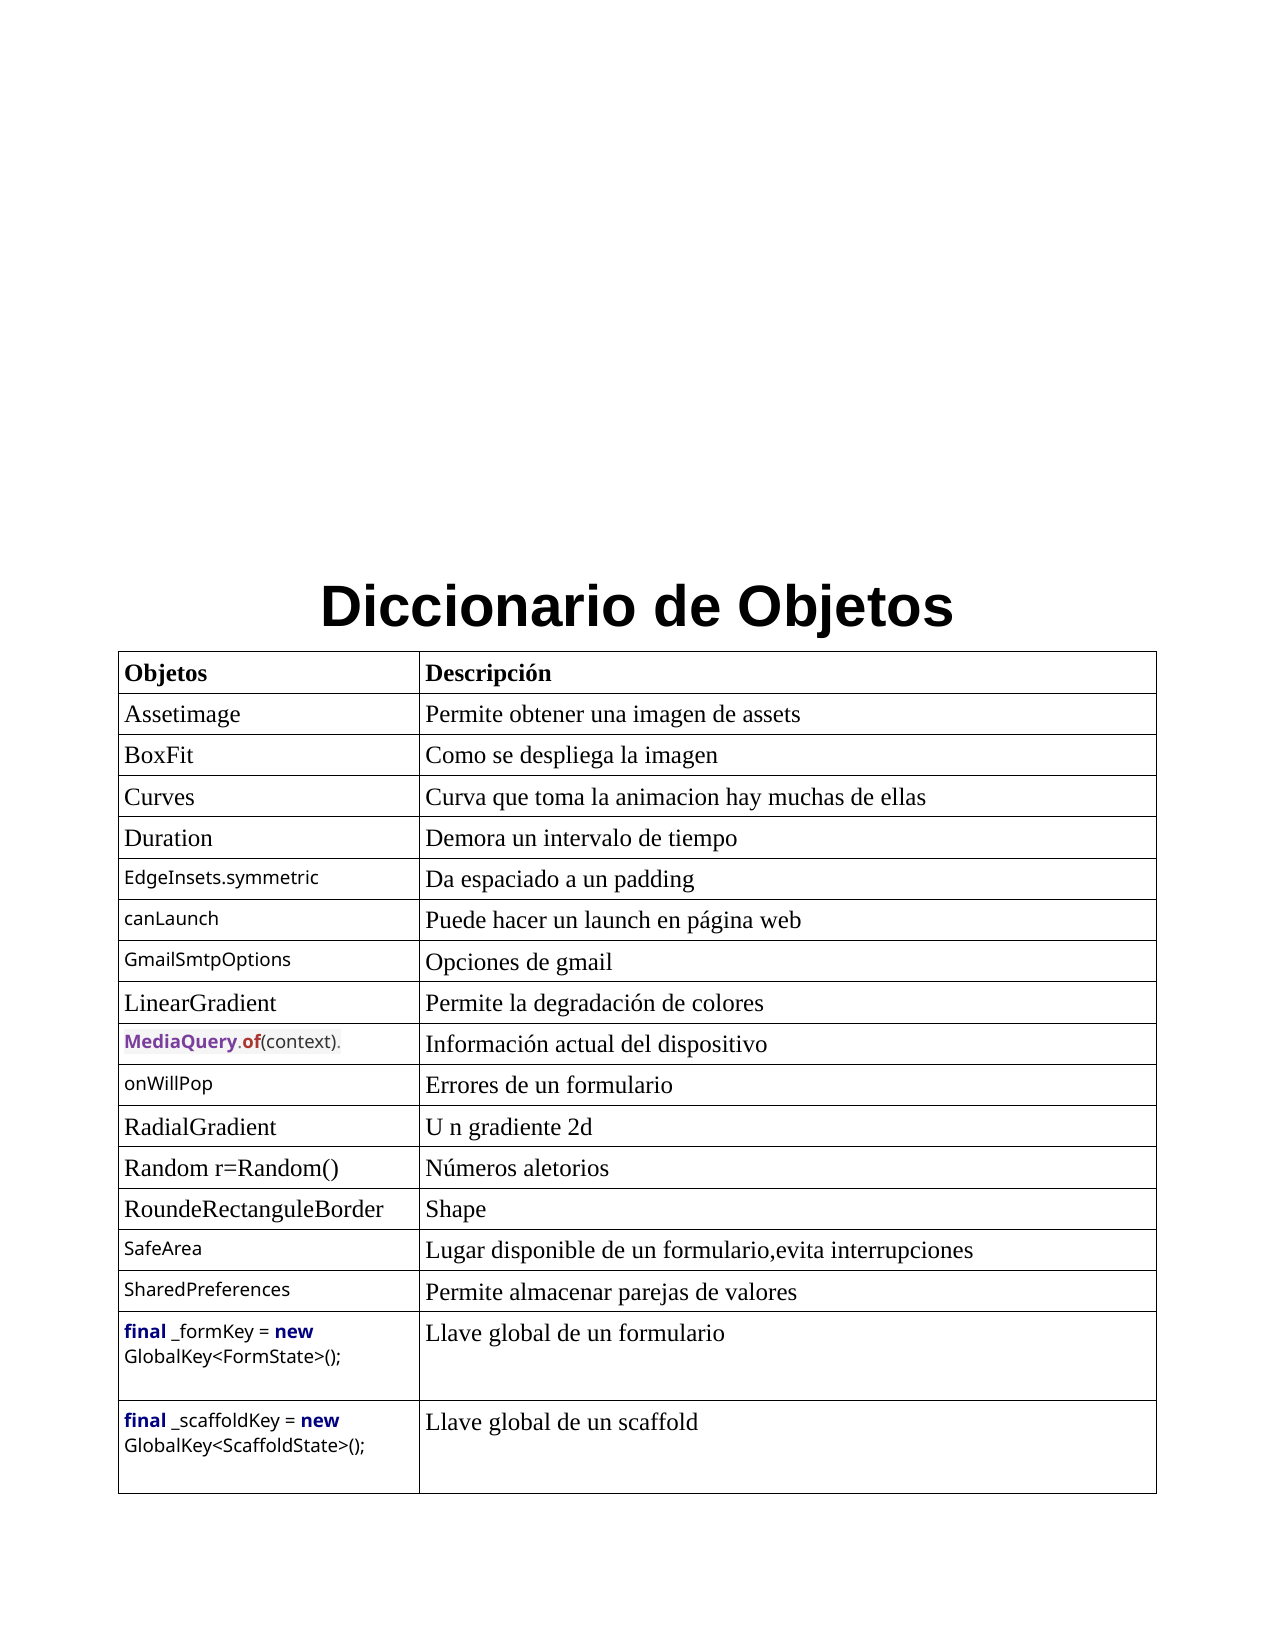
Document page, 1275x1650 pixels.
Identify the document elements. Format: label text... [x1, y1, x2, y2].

table_cell GmailSmtpOptions [119, 941, 419, 981]
table_cell final _formKey = new GlobalKey<FormState>(); [119, 1312, 419, 1400]
table_cell Información actual del dispositivo [420, 1024, 1156, 1064]
table_cell onWillPop [119, 1065, 419, 1105]
table_cell EdgeInsets.symmetric [119, 859, 419, 899]
table_cell Llave global de un formulario [420, 1312, 1156, 1400]
table_cell Opciones de gmail [420, 941, 1156, 981]
table_cell U n gradiente 2d [420, 1106, 1156, 1146]
table_cell Llave global de un scaffold [420, 1401, 1156, 1492]
table_cell final _scaffoldKey = new GlobalKey<ScaffoldState>(); [119, 1401, 419, 1492]
table_cell Random r=Random() [119, 1147, 419, 1187]
table_header Descripción [420, 652, 1156, 692]
table_cell LinearGradient [119, 982, 419, 1022]
table_cell Curves [119, 776, 419, 816]
table_cell RoundeRectanguleBorder [119, 1189, 419, 1229]
table_cell Números aletorios [420, 1147, 1156, 1187]
table_cell canLaunch [119, 900, 419, 940]
table_cell Duration [119, 817, 419, 857]
title Diccionario de Objetos [118, 572, 1157, 639]
table_cell Curva que toma la animacion hay muchas de ellas [420, 776, 1156, 816]
table_cell Assetimage [119, 694, 419, 734]
table_header Objetos [119, 652, 419, 692]
table_cell Shape [420, 1189, 1156, 1229]
table_cell Permite obtener una imagen de assets [420, 694, 1156, 734]
table_cell Demora un intervalo de tiempo [420, 817, 1156, 857]
table_cell Da espaciado a un padding [420, 859, 1156, 899]
table_cell SafeArea [119, 1230, 419, 1270]
table_cell Puede hacer un launch en página web [420, 900, 1156, 940]
table_cell MediaQuery.of(context). [119, 1024, 419, 1064]
table_cell BoxFit [119, 735, 419, 775]
table_cell SharedPreferences [119, 1271, 419, 1311]
table_cell Errores de un formulario [420, 1065, 1156, 1105]
table_cell Permite la degradación de colores [420, 982, 1156, 1022]
table_cell Como se despliega la imagen [420, 735, 1156, 775]
table_cell RadialGradient [119, 1106, 419, 1146]
table_cell Permite almacenar parejas de valores [420, 1271, 1156, 1311]
table_cell Lugar disponible de un formulario,evita interrupciones [420, 1230, 1156, 1270]
